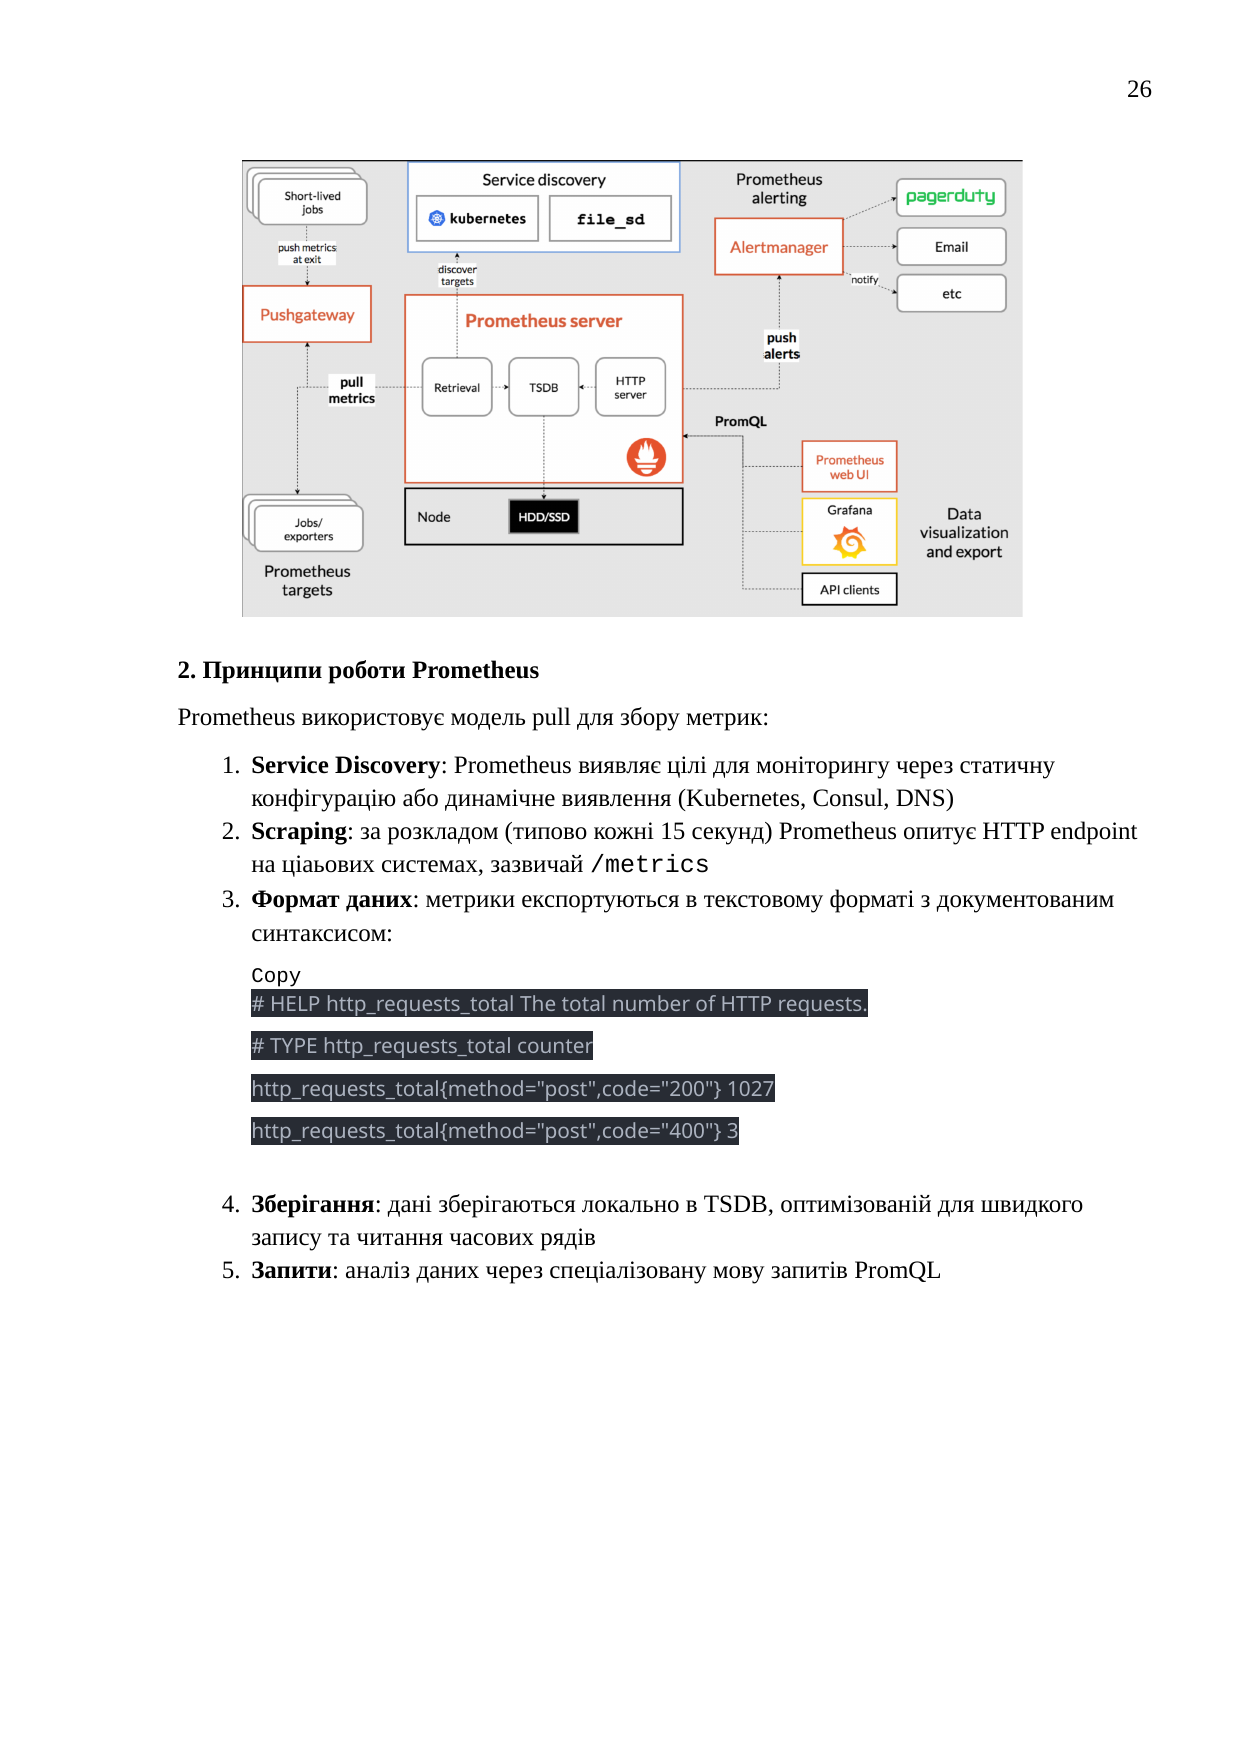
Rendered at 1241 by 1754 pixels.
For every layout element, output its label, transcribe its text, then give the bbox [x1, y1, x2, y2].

text Prometheus використовує модель pull для збору метрик: [177, 702, 1152, 731]
list # HELP http_requests_total The total number of HTTP requests. [222, 989, 1152, 1017]
list Scraping: за розкладом (типово кожні 15 секунд) Prometheus опитує HTTP endpoint на ціаьових системах, зазвичай /metrics [222, 816, 1152, 880]
list http_requests_total{method="post",code="400"} 3 [222, 1117, 1152, 1145]
text 2. Принципи роботи Prometheus [177, 655, 1152, 684]
list http_requests_total{method="post",code="200"} 1027 [222, 1074, 1152, 1102]
list Формат даних: метрики експортуються в текстовому форматі з документованим синтаксисом: [222, 884, 1152, 946]
picture [242, 160, 1023, 617]
list Зберігання: дані зберігаються локально в TSDB, оптимізованій для швидкого запису та читання часових рядів [222, 1189, 1152, 1251]
list Service Discovery: Prometheus виявляє цілі для моніторингу через статичну конфігурацію або динамічне виявлення (Kubernetes, Consul, DNS) [222, 750, 1152, 812]
list Copy [222, 965, 1152, 989]
list # TYPE http_requests_total counter [222, 1031, 1152, 1060]
list Запити: аналіз даних через спеціалізовану мову запитів PromQL [222, 1255, 1152, 1283]
